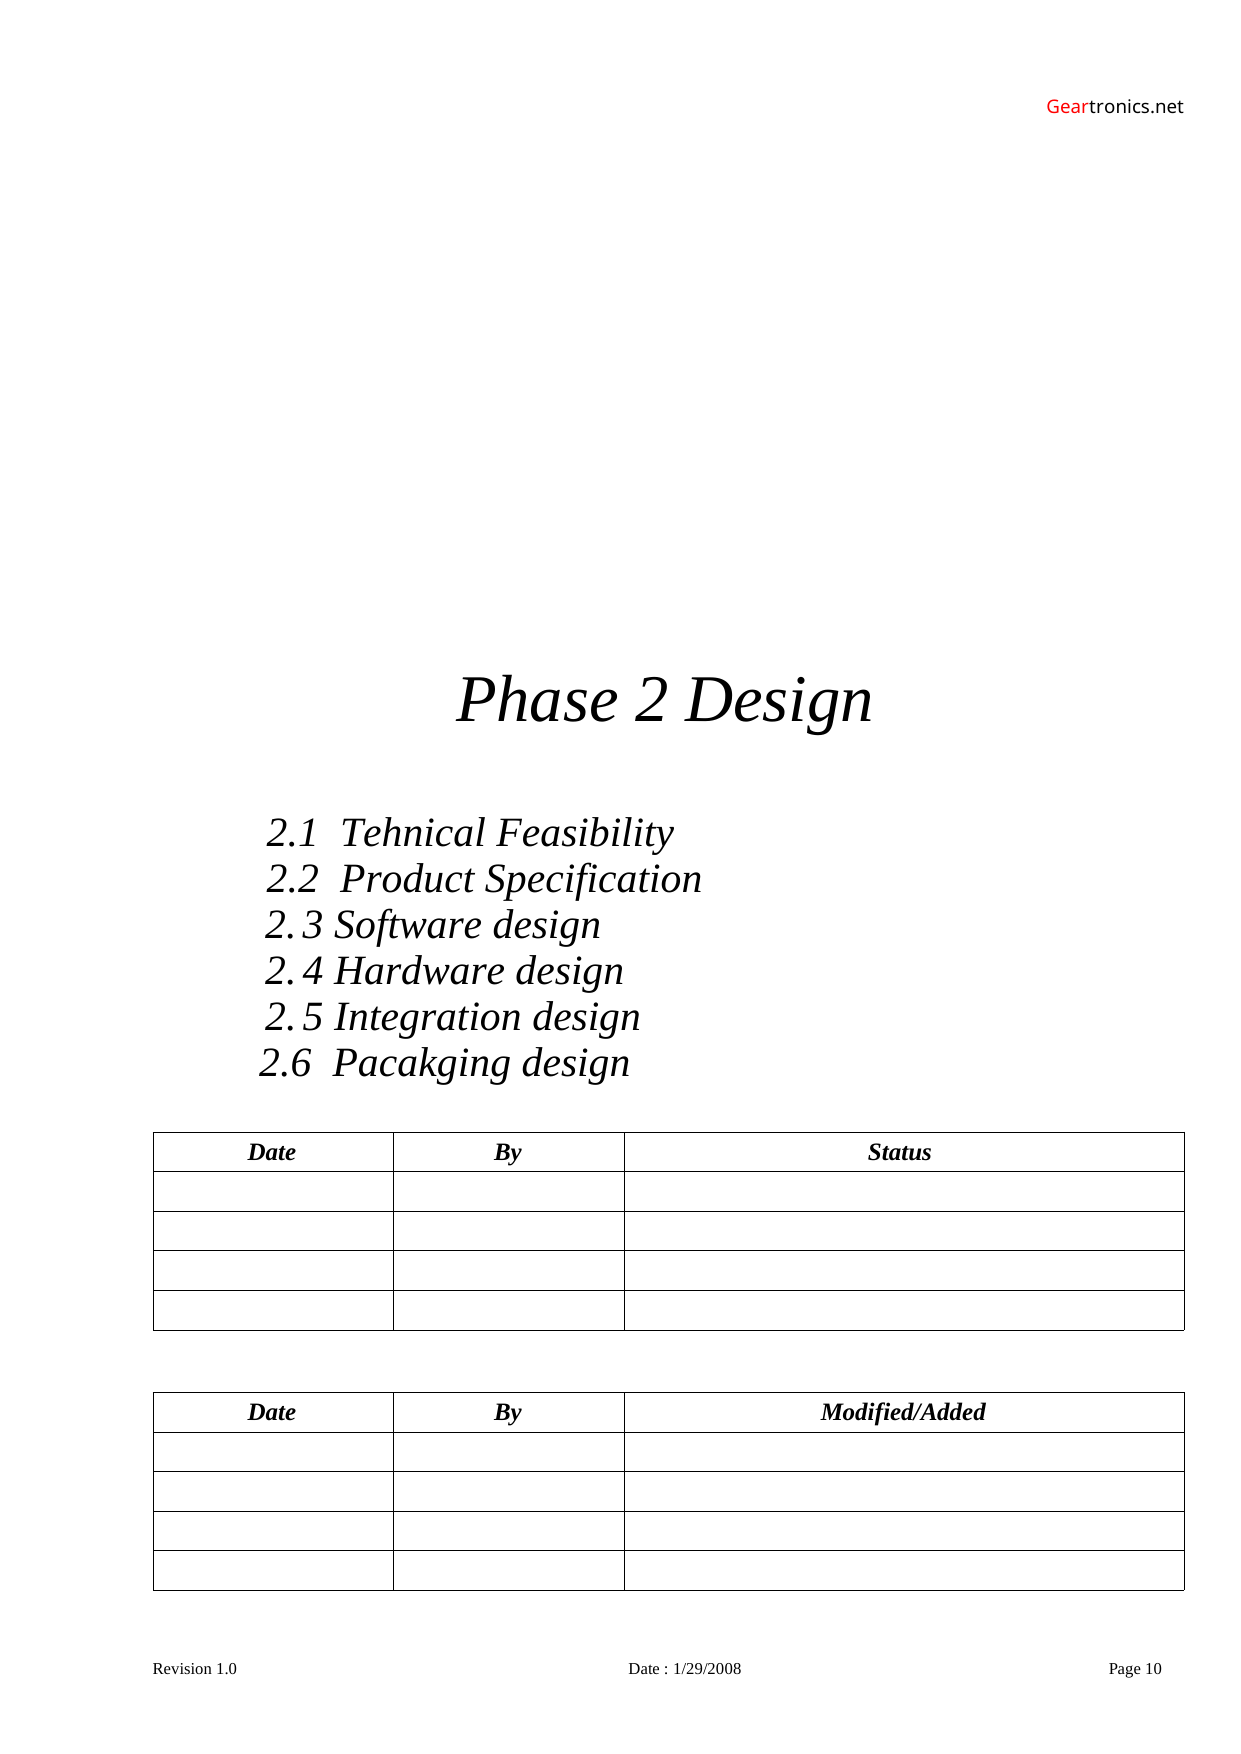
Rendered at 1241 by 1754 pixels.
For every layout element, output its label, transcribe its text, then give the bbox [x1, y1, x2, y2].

table_cell [154, 1251, 393, 1290]
table_cell [625, 1551, 1184, 1590]
text 2.6 Pacakging design [152, 1039, 1184, 1086]
table_cell [394, 1433, 624, 1471]
list 2.2 Product Specification [229, 855, 1184, 901]
table_cell [625, 1472, 1184, 1511]
table_cell [625, 1433, 1184, 1471]
table_header Modified/Added [625, 1393, 1184, 1432]
table_cell [154, 1512, 393, 1550]
table_cell [625, 1251, 1184, 1290]
table_header Status [625, 1133, 1184, 1171]
list 4 Hardware design [265, 947, 1184, 993]
table_cell [154, 1551, 393, 1590]
table_header Date [154, 1393, 393, 1432]
table_cell [154, 1172, 393, 1211]
table_cell [625, 1172, 1184, 1211]
table_header Date [154, 1133, 393, 1171]
table_cell [394, 1512, 624, 1550]
text Phase 2 Design [152, 661, 1184, 735]
table_cell [394, 1551, 624, 1590]
list 3 Software design [265, 901, 1184, 947]
list 2.1 Tehnical Feasibility [229, 809, 1184, 855]
table_cell [154, 1212, 393, 1250]
table_cell [154, 1472, 393, 1511]
table_cell [394, 1212, 624, 1250]
table_cell [625, 1512, 1184, 1550]
list 5 Integration design [265, 993, 1184, 1039]
table_cell [394, 1291, 624, 1330]
table_cell [154, 1433, 393, 1471]
table_cell [154, 1291, 393, 1330]
table_cell [394, 1251, 624, 1290]
table_cell [394, 1172, 624, 1211]
table_header By [394, 1133, 624, 1171]
table_header By [394, 1393, 624, 1432]
table_cell [394, 1472, 624, 1511]
table_cell [625, 1291, 1184, 1330]
table_cell [625, 1212, 1184, 1250]
